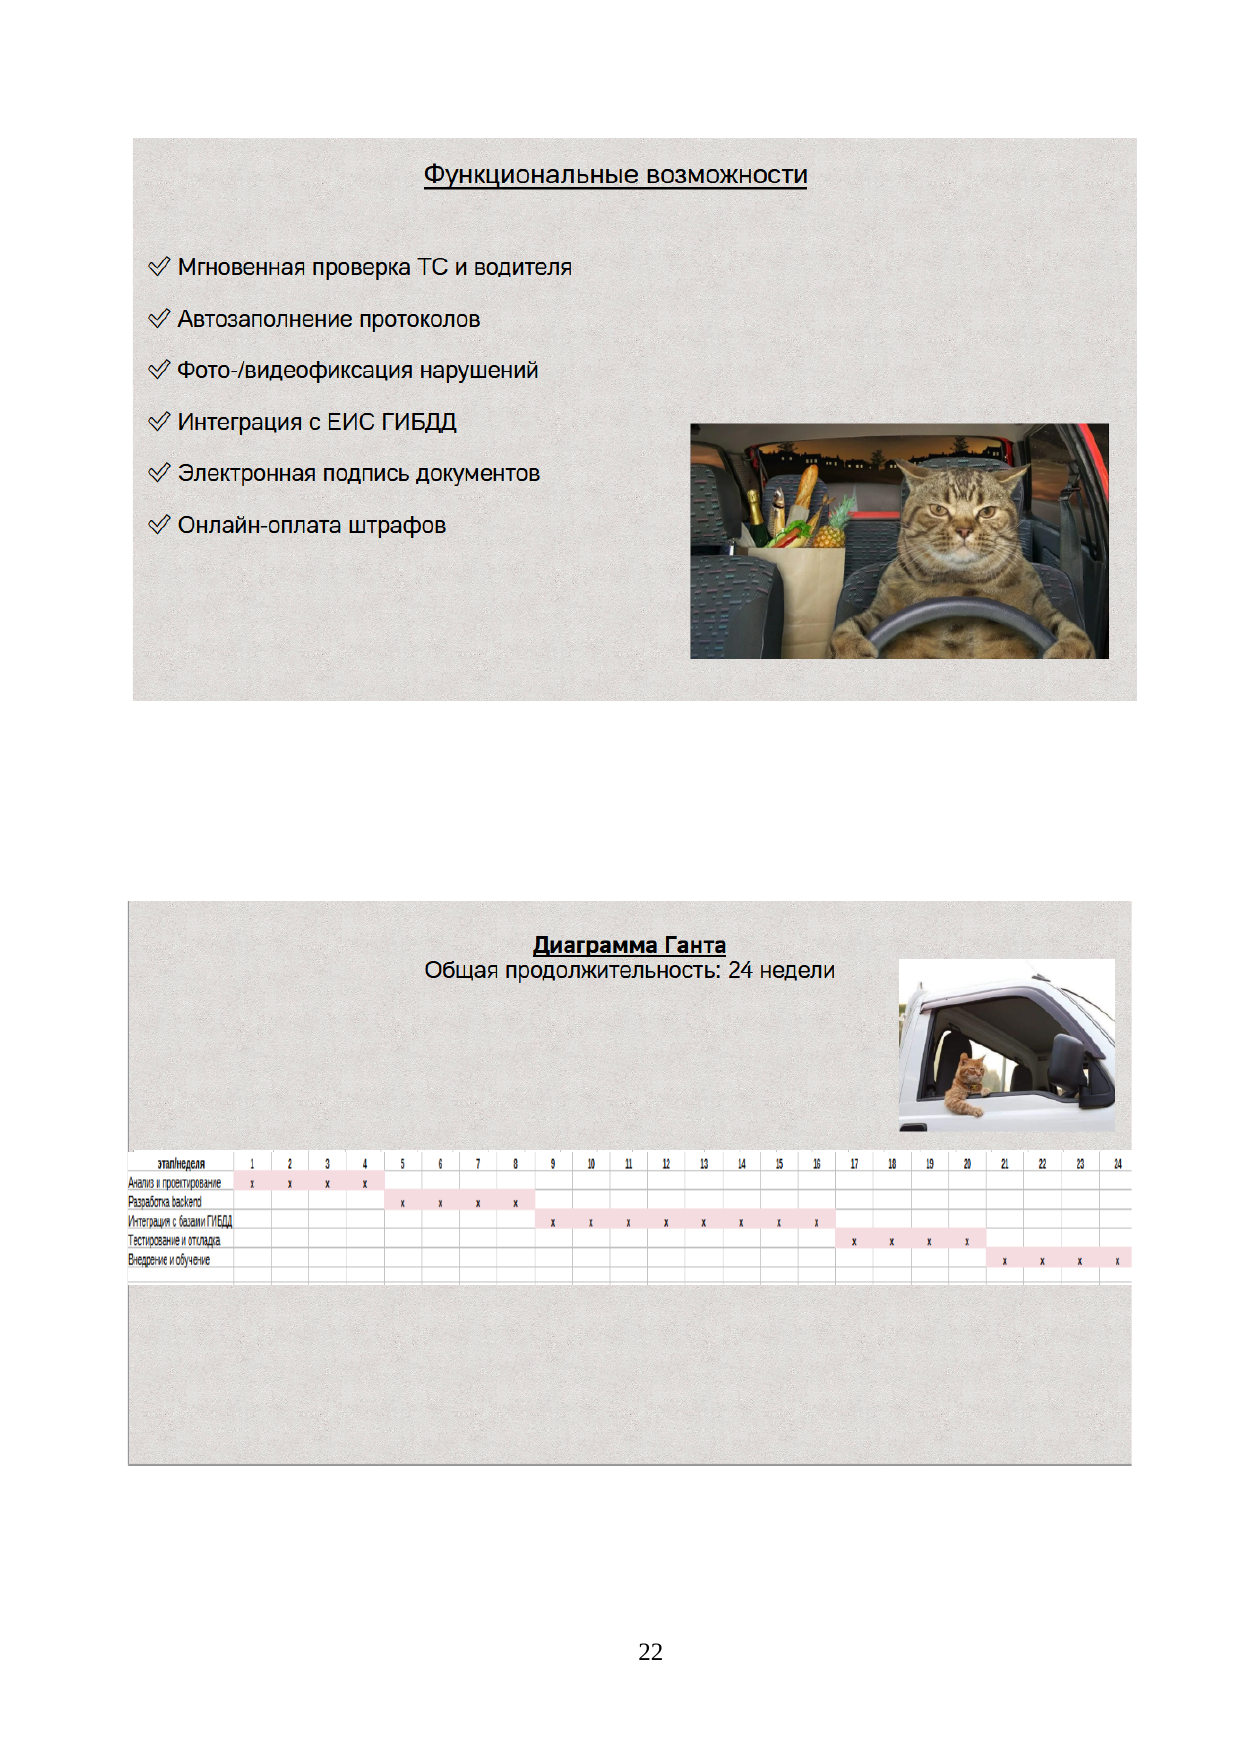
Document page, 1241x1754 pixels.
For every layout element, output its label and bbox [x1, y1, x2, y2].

picture [127, 901, 1132, 1466]
picture [132, 138, 1137, 701]
